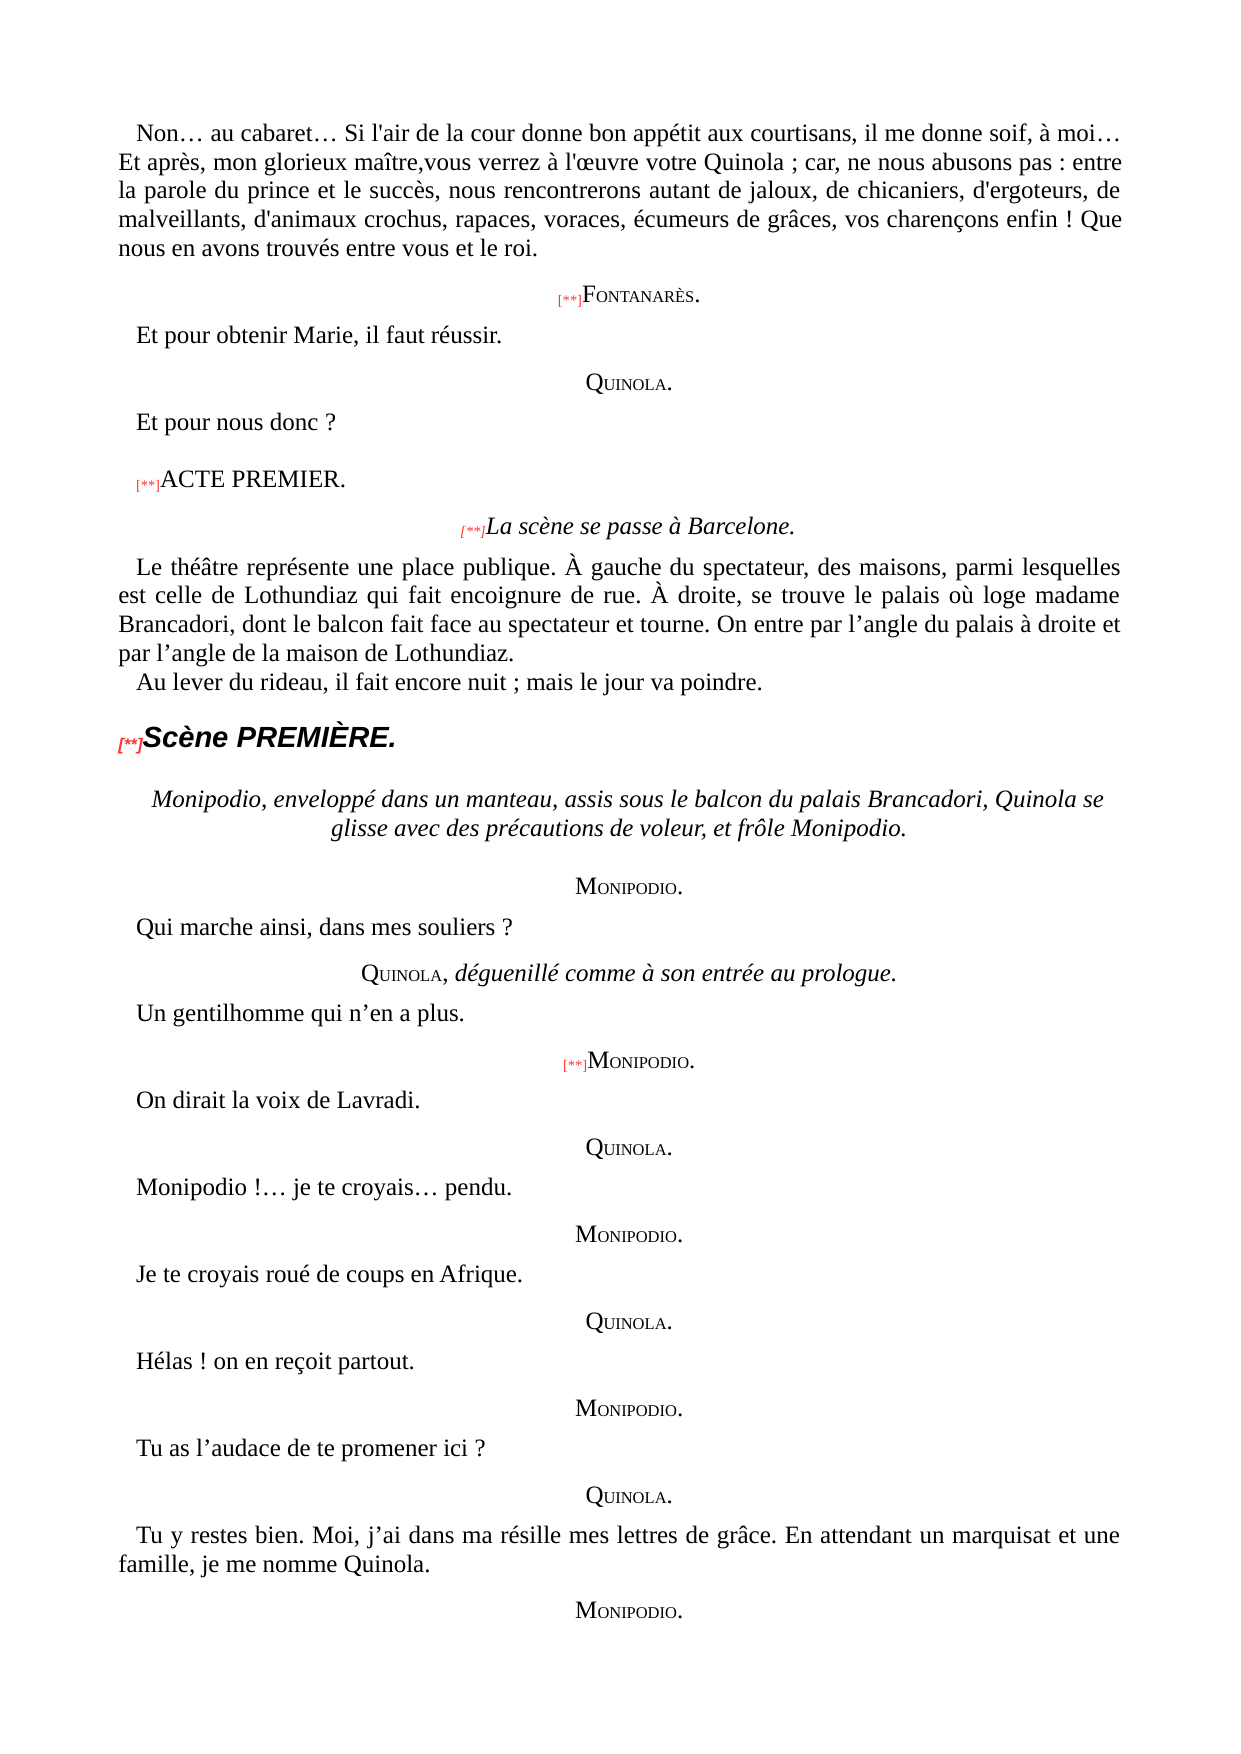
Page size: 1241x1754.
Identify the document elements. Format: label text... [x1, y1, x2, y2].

text Qui marche ainsi, dans mes souliers ? [118, 912, 1122, 940]
text Je te croyais roué de coups en Afrique. [118, 1259, 1122, 1288]
subtitle [**]Scène PREMIÈRE. [118, 720, 1122, 754]
text Monipodio. [118, 1219, 1122, 1248]
text [**]ACTE PREMIER. [118, 464, 1122, 493]
text Quinola. [118, 1480, 1122, 1509]
text Le théâtre représente une place publique. À gauche du spectateur, des maisons, parmi lesquelles est celle de Lothundiaz qui fait encoignure de rue. À droite, se trouve le palais où loge madame Brancadori, dont le balcon fait face au spectateur et tourne. On entre par l’angle du palais à droite et par l’angle de la maison de Lothundiaz. [118, 552, 1122, 667]
text Hélas ! on en reçoit partout. [118, 1346, 1122, 1375]
text [**]Fontanarès. [118, 279, 1122, 308]
text Quinola. [118, 1132, 1122, 1161]
text Et pour nous donc ? [118, 407, 1122, 436]
text [**]La scène se passe à Barcelone. [118, 511, 1122, 540]
text Monipodio. [118, 1596, 1122, 1624]
text Monipodio. [118, 1393, 1122, 1422]
text Au lever du rideau, il fait encore nuit ; mais le jour va poindre. [118, 667, 1122, 695]
text Monipodio !… je te croyais… pendu. [118, 1172, 1122, 1201]
text Monipodio, enveloppé dans un manteau, assis sous le balcon du palais Brancadori, Quinola se glisse avec des précautions de voleur, et frôle Monipodio. [118, 784, 1122, 842]
text Non… au cabaret… Si l'air de la cour donne bon appétit aux courtisans, il me donne soif, à moi… Et après, mon glorieux maître,vous verrez à l'œuvre votre Quinola ; car, ne nous abusons pas : entre la parole du prince et le succès, nous rencontrerons autant de jaloux, de chicaniers, d'ergoteurs, de malveillants, d'animaux crochus, rapaces, voraces, écumeurs de grâces, vos charençons enfin ! Que nous en avons trouvés entre vous et le roi. [118, 118, 1122, 262]
text On dirait la voix de Lavradi. [118, 1086, 1122, 1114]
text Un gentilhomme qui n’en a plus. [118, 998, 1122, 1027]
text Et pour obtenir Marie, il faut réussir. [118, 320, 1122, 349]
text Tu y restes bien. Moi, j’ai dans ma résille mes lettres de grâce. En attendant un marquisat et une famille, je me nomme Quinola. [118, 1520, 1122, 1578]
text Monipodio. [118, 871, 1122, 900]
text Quinola. [118, 1306, 1122, 1335]
text [**]Monipodio. [118, 1045, 1122, 1074]
text Quinola, déguenillé comme à son entrée au prologue. [118, 958, 1122, 987]
text Tu as l’audace de te promener ici ? [118, 1433, 1122, 1462]
text Quinola. [118, 367, 1122, 395]
